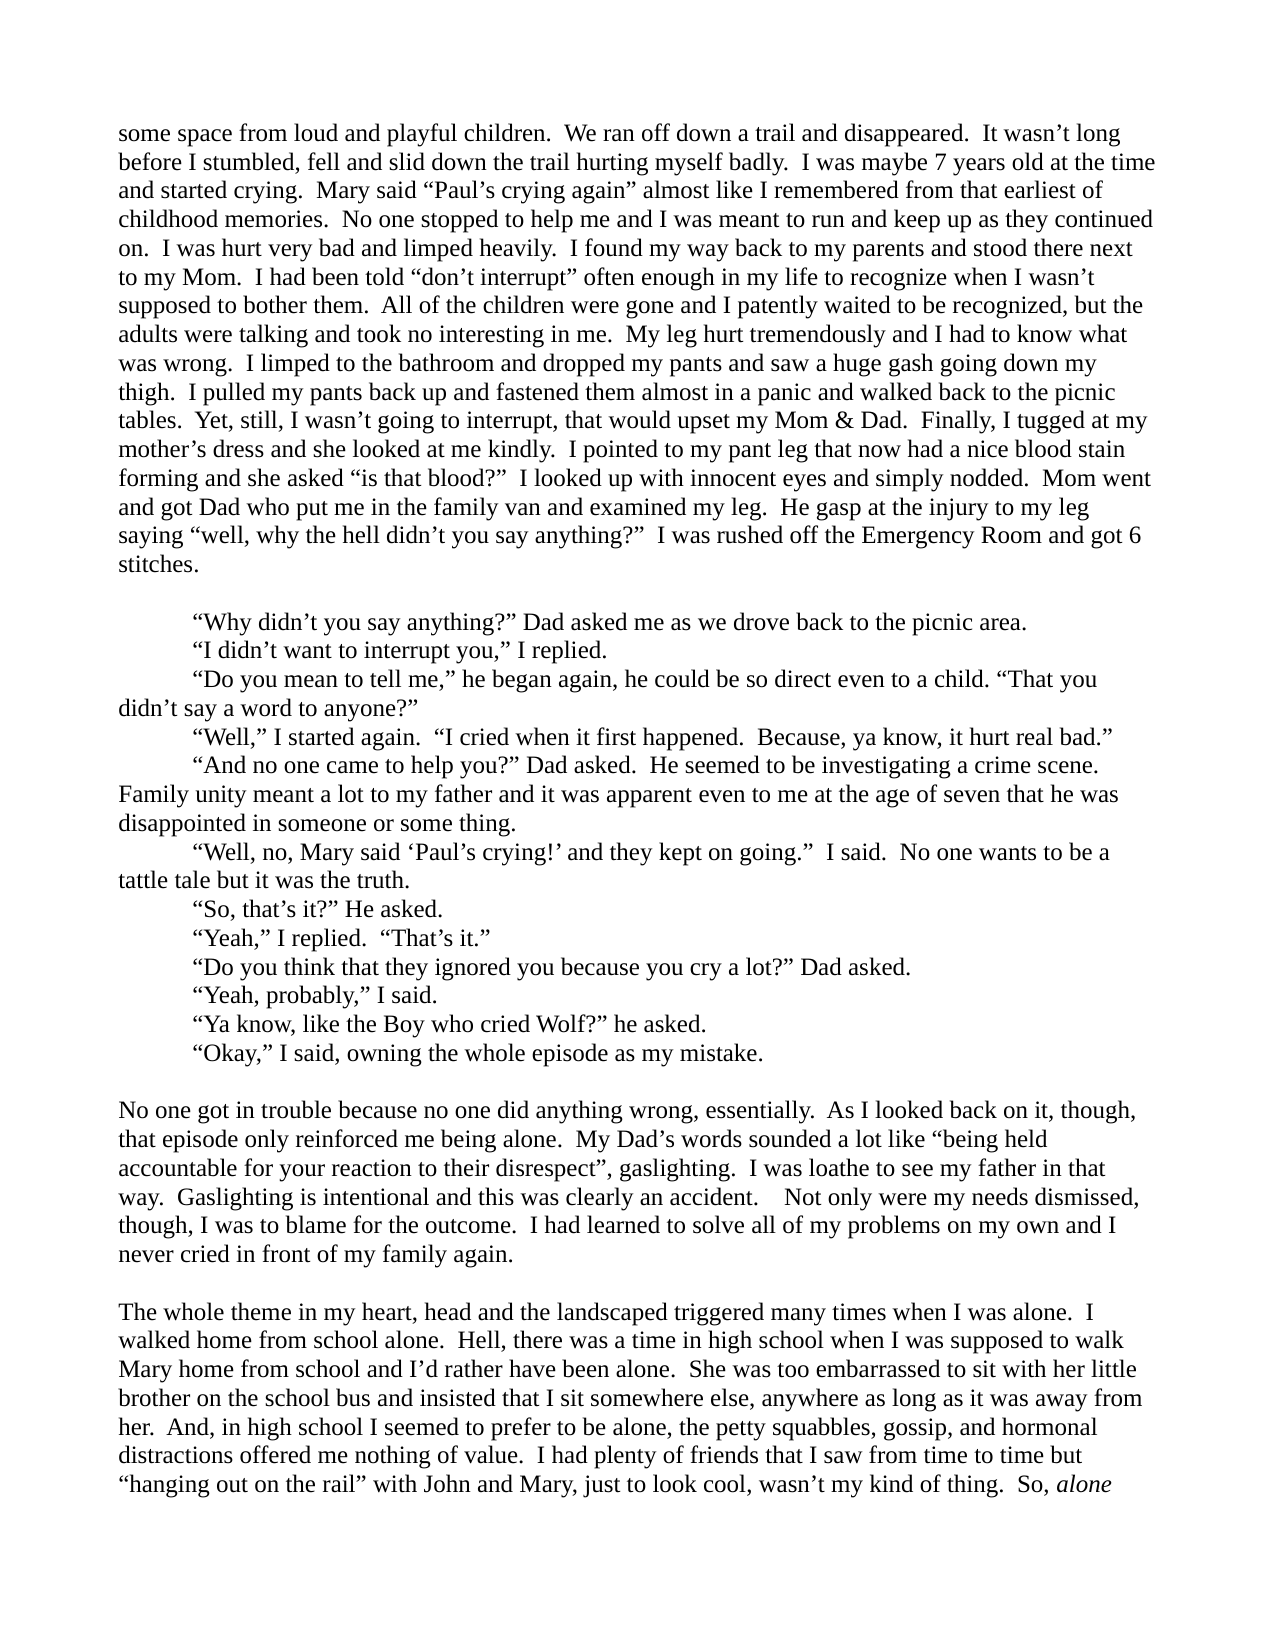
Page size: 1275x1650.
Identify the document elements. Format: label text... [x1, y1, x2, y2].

text “And no one came to help you?” Dad asked. He seemed to be investigating a crime scene. Family unity meant a lot to my father and it was apparent even to me at the age of seven that he was disappointed in someone or some thing. [118, 751, 1157, 837]
text No one got in trouble because no one did anything wrong, essentially. As I looked back on it, though, that episode only reinforced me being alone. My Dad’s words sounded a lot like “being held accountable for your reaction to their disrespect”, gaslighting. I was loathe to see my father in that way. Gaslighting is intentional and this was clearly an accident. Not only were my needs dismissed, though, I was to blame for the outcome. I had learned to solve all of my problems on my own and I never cried in front of my family again. [118, 1096, 1157, 1268]
text “So, that’s it?” He asked. [118, 894, 1157, 923]
text “Why didn’t you say anything?” Dad asked me as we drove back to the picnic area. [118, 607, 1157, 636]
text The whole theme in my heart, head and the landscaped triggered many times when I was alone. I walked home from school alone. Hell, there was a time in high school when I was supposed to walk Mary home from school and I’d rather have been alone. She was too embarrassed to sit with her little brother on the school bus and insisted that I sit somewhere else, anywhere as long as it was away from her. And, in high school I seemed to prefer to be alone, the petty squabbles, gossip, and hormonal distractions offered me nothing of value. I had plenty of friends that I saw from time to time but “hanging out on the rail” with John and Mary, just to look cool, wasn’t my kind of thing. So, alone [118, 1297, 1157, 1498]
text “Yeah,” I replied. “That’s it.” [118, 923, 1157, 952]
text “Do you think that they ignored you because you cry a lot?” Dad asked. [118, 952, 1157, 981]
text “I didn’t want to interrupt you,” I replied. [118, 636, 1157, 664]
text some space from loud and playful children. We ran off down a trail and disappeared. It wasn’t long before I stumbled, fell and slid down the trail hurting myself badly. I was maybe 7 years old at the time and started crying. Mary said “Paul’s crying again” almost like I remembered from that earliest of childhood memories. No one stopped to help me and I was meant to run and keep up as they continued on. I was hurt very bad and limped heavily. I found my way back to my parents and stood there next to my Mom. I had been told “don’t interrupt” often enough in my life to recognize when I wasn’t supposed to bother them. All of the children were gone and I patently waited to be recognized, but the adults were talking and took no interesting in me. My leg hurt tremendously and I had to know what was wrong. I limped to the bathroom and dropped my pants and saw a huge gash going down my thigh. I pulled my pants back up and fastened them almost in a panic and walked back to the picnic tables. Yet, still, I wasn’t going to interrupt, that would upset my Mom & Dad. Finally, I tugged at my mother’s dress and she looked at me kindly. I pointed to my pant leg that now had a nice blood stain forming and she asked “is that blood?” I looked up with innocent eyes and simply nodded. Mom went and got Dad who put me in the family van and examined my leg. He gasp at the injury to my leg saying “well, why the hell didn’t you say anything?” I was rushed off the Emergency Room and got 6 stitches. [118, 118, 1157, 578]
text “Okay,” I said, owning the whole episode as my mistake. [118, 1038, 1157, 1067]
text “Do you mean to tell me,” he began again, he could be so direct even to a child. “That you didn’t say a word to anyone?” [118, 664, 1157, 722]
text “Ya know, like the Boy who cried Wolf?” he asked. [118, 1009, 1157, 1038]
text “Well,” I started again. “I cried when it first happened. Because, ya know, it hurt real bad.” [118, 722, 1157, 751]
text “Yeah, probably,” I said. [118, 981, 1157, 1009]
text “Well, no, Mary said ‘Paul’s crying!’ and they kept on going.” I said. No one wants to be a tattle tale but it was the truth. [118, 837, 1157, 894]
